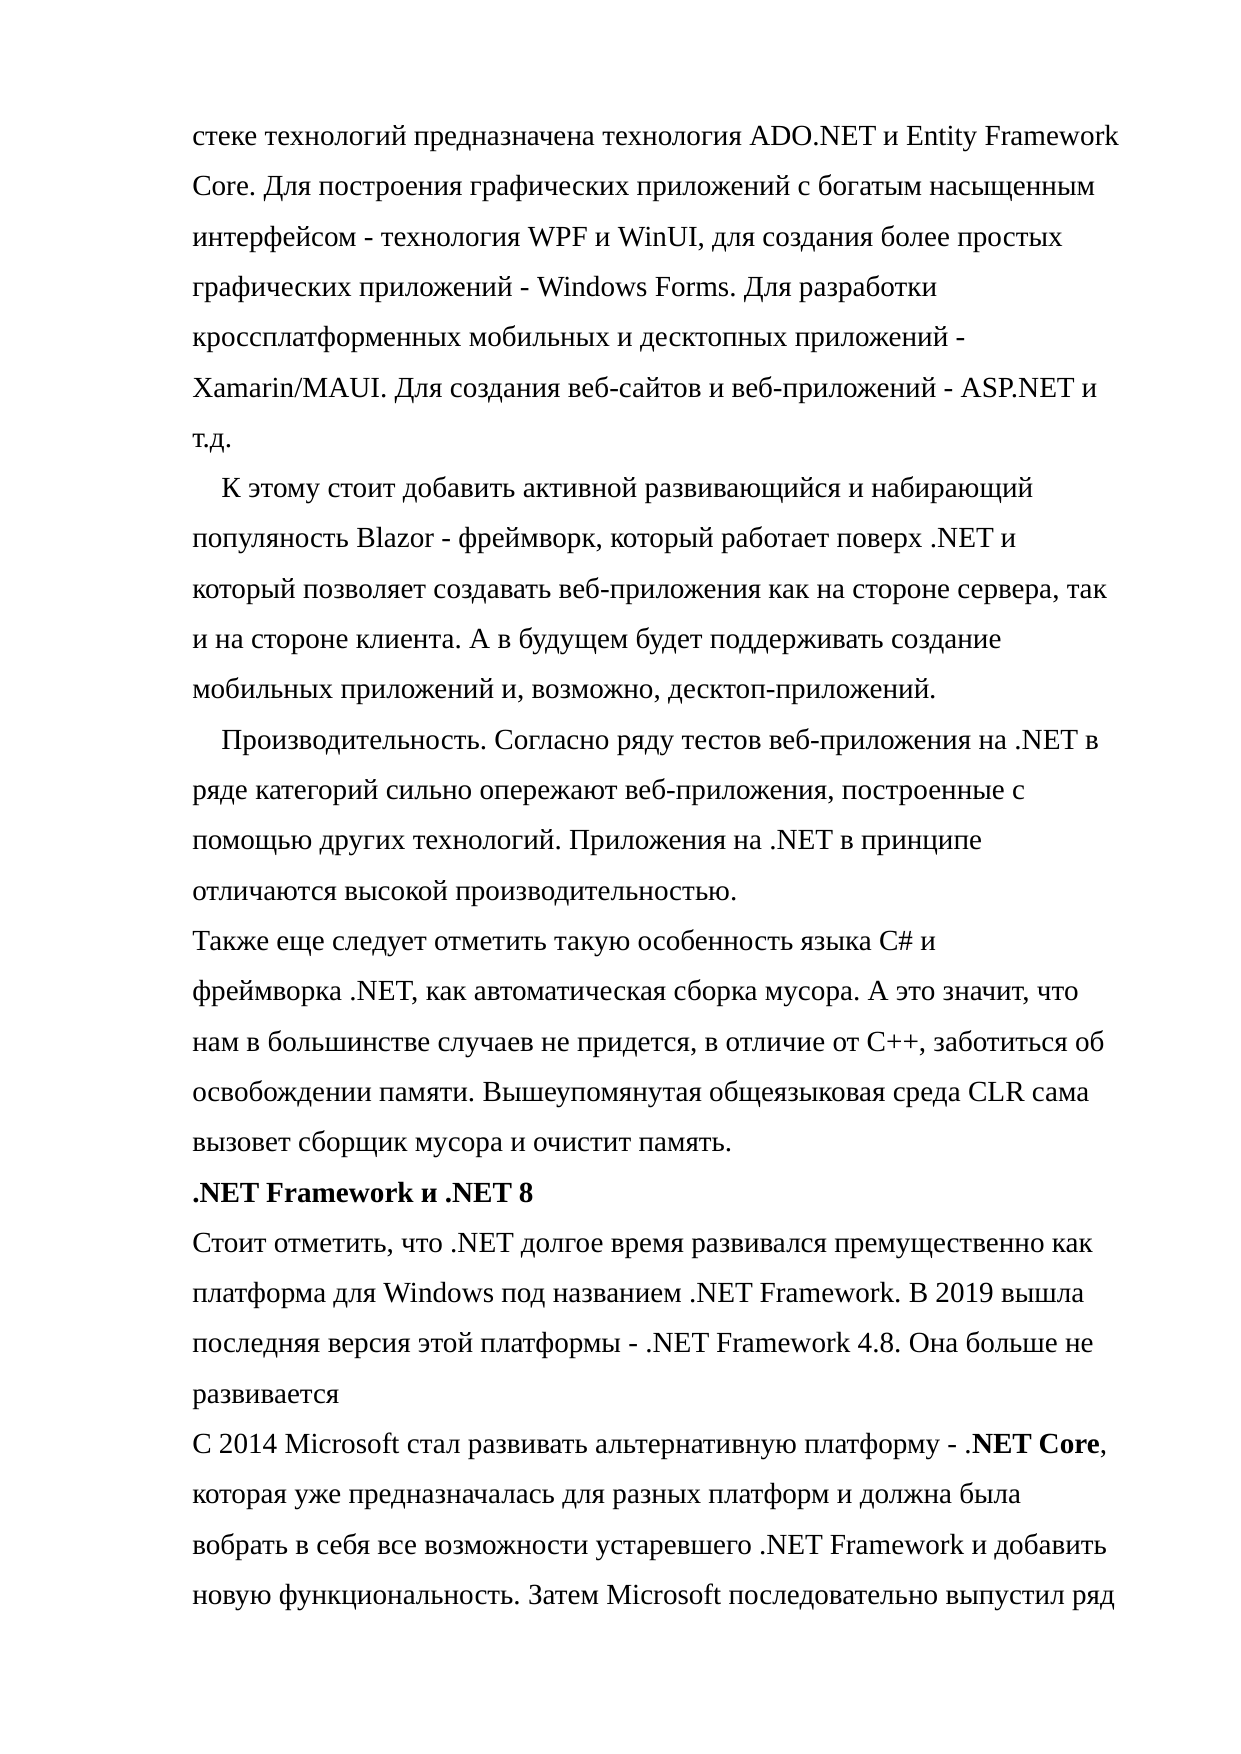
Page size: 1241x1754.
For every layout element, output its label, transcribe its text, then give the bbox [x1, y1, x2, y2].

text Также еще следует отметить такую особенность языка C# и фреймворка .NET, как автоматическая сборка мусора. А это значит, что нам в большинстве случаев не придется, в отличие от С++, заботиться об освобождении памяти. Вышеупомянутая общеязыковая среда CLR сама вызовет сборщик мусора и очистит память. [192, 923, 1122, 1158]
text Стоит отметить, что .NET долгое время развивался премущественно как платформа для Windows под названием .NET Framework. В 2019 вышла последняя версия этой платформы - .NET Framework 4.8. Она больше не развивается [192, 1225, 1122, 1409]
text стеке технологий предназначена технология ADO.NET и Entity Framework Core. Для построения графических приложений с богатым насыщенным интерфейсом - технология WPF и WinUI, для создания более простых графических приложений - Windows Forms. Для разработки кроссплатформенных мобильных и десктопных приложений - Xamarin/MAUI. Для создания веб-сайтов и веб-приложений - ASP.NET и т.д. [192, 118, 1122, 453]
text Производительность. Согласно ряду тестов веб-приложения на .NET в ряде категорий сильно опережают веб-приложения, построенные с помощью других технологий. Приложения на .NET в принципе отличаются высокой производительностью. [192, 722, 1122, 906]
text К этому стоит добавить активной развивающийся и набирающий популяность Blazor - фреймворк, который работает поверх .NET и который позволяет создавать веб-приложения как на стороне сервера, так и на стороне клиента. А в будущем будет поддерживать создание мобильных приложений и, возможно, десктоп-приложений. [192, 470, 1122, 705]
text .NET Framework и .NET 8 [192, 1175, 1122, 1208]
text С 2014 Microsoft стал развивать альтернативную платформу - .NET Core, которая уже предназначалась для разных платформ и должна была вобрать в себя все возможности устаревшего .NET Framework и добавить новую функциональность. Затем Microsoft последовательно выпустил ряд [192, 1426, 1122, 1611]
